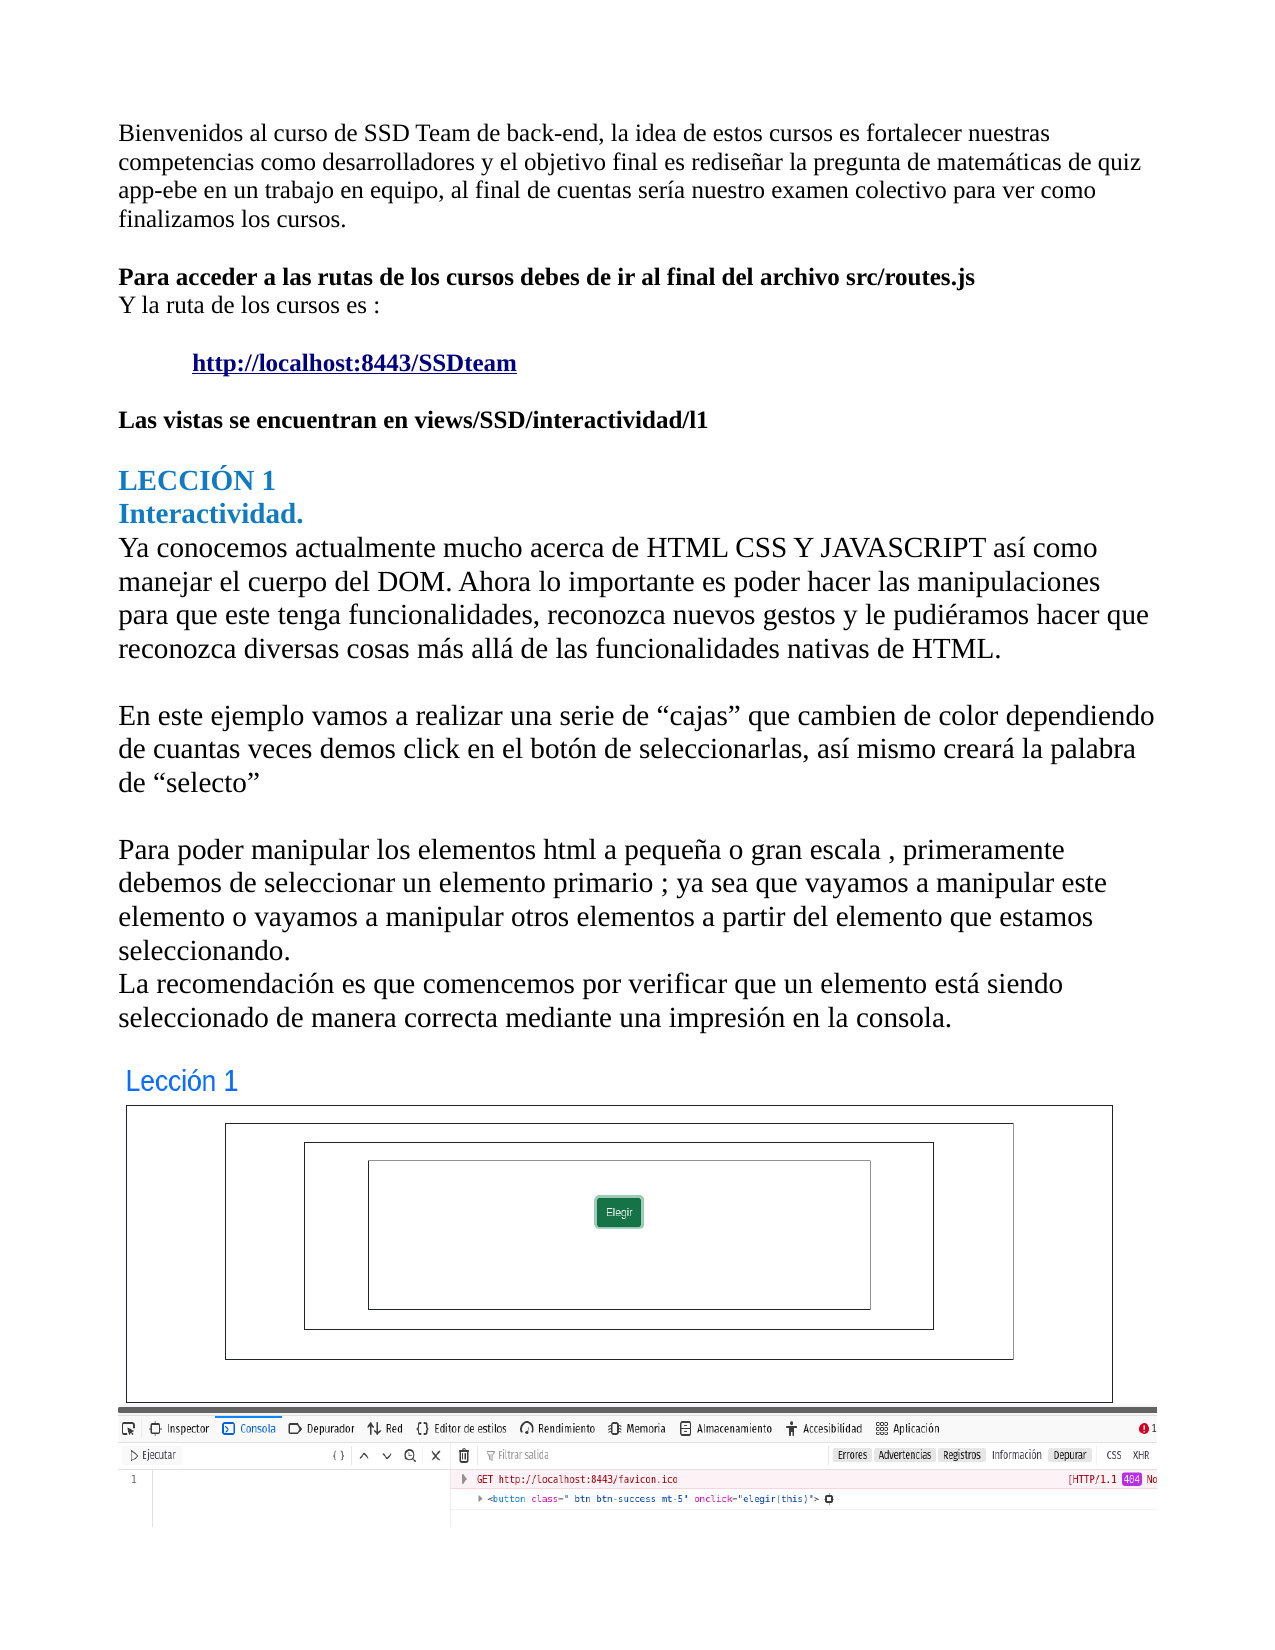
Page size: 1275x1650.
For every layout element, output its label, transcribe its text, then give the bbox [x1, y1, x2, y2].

text http://localhost:8443/SSDteam [118, 348, 1157, 377]
picture [118, 1066, 1157, 1527]
text Para acceder a las rutas de los cursos debes de ir al final del archivo src/routes.js [118, 262, 1157, 291]
text Para poder manipular los elementos html a pequeña o gran escala , primeramente debemos de seleccionar un elemento primario ; ya sea que vayamos a manipular este elemento o vayamos a manipular otros elementos a partir del elemento que estamos seleccionando. [118, 832, 1157, 966]
text Ya conocemos actualmente mucho acerca de HTML CSS Y JAVASCRIPT así como manejar el cuerpo del DOM. Ahora lo importante es poder hacer las manipulaciones para que este tenga funcionalidades, reconozca nuevos gestos y le pudiéramos hacer que reconozca diversas cosas más allá de las funcionalidades nativas de HTML. [118, 530, 1157, 664]
text Bienvenidos al curso de SSD Team de back-end, la idea de estos cursos es fortalecer nuestras competencias como desarrolladores y el objetivo final es rediseñar la pregunta de matemáticas de quiz app-ebe en un trabajo en equipo, al final de cuentas sería nuestro examen colectivo para ver como finalizamos los cursos. [118, 118, 1157, 233]
text En este ejemplo vamos a realizar una serie de “cajas” que cambien de color dependiendo de cuantas veces demos click en el botón de seleccionarlas, así mismo creará la palabra de “selecto” [118, 698, 1157, 798]
text Las vistas se encuentran en views/SSD/interactividad/l1 [118, 406, 1157, 434]
text Y la ruta de los cursos es : [118, 291, 1157, 319]
text Interactividad. [118, 497, 1157, 530]
text LECCIÓN 1 [118, 463, 1157, 497]
text La recomendación es que comencemos por verificar que un elemento está siendo seleccionado de manera correcta mediante una impresión en la consola. [118, 966, 1157, 1033]
